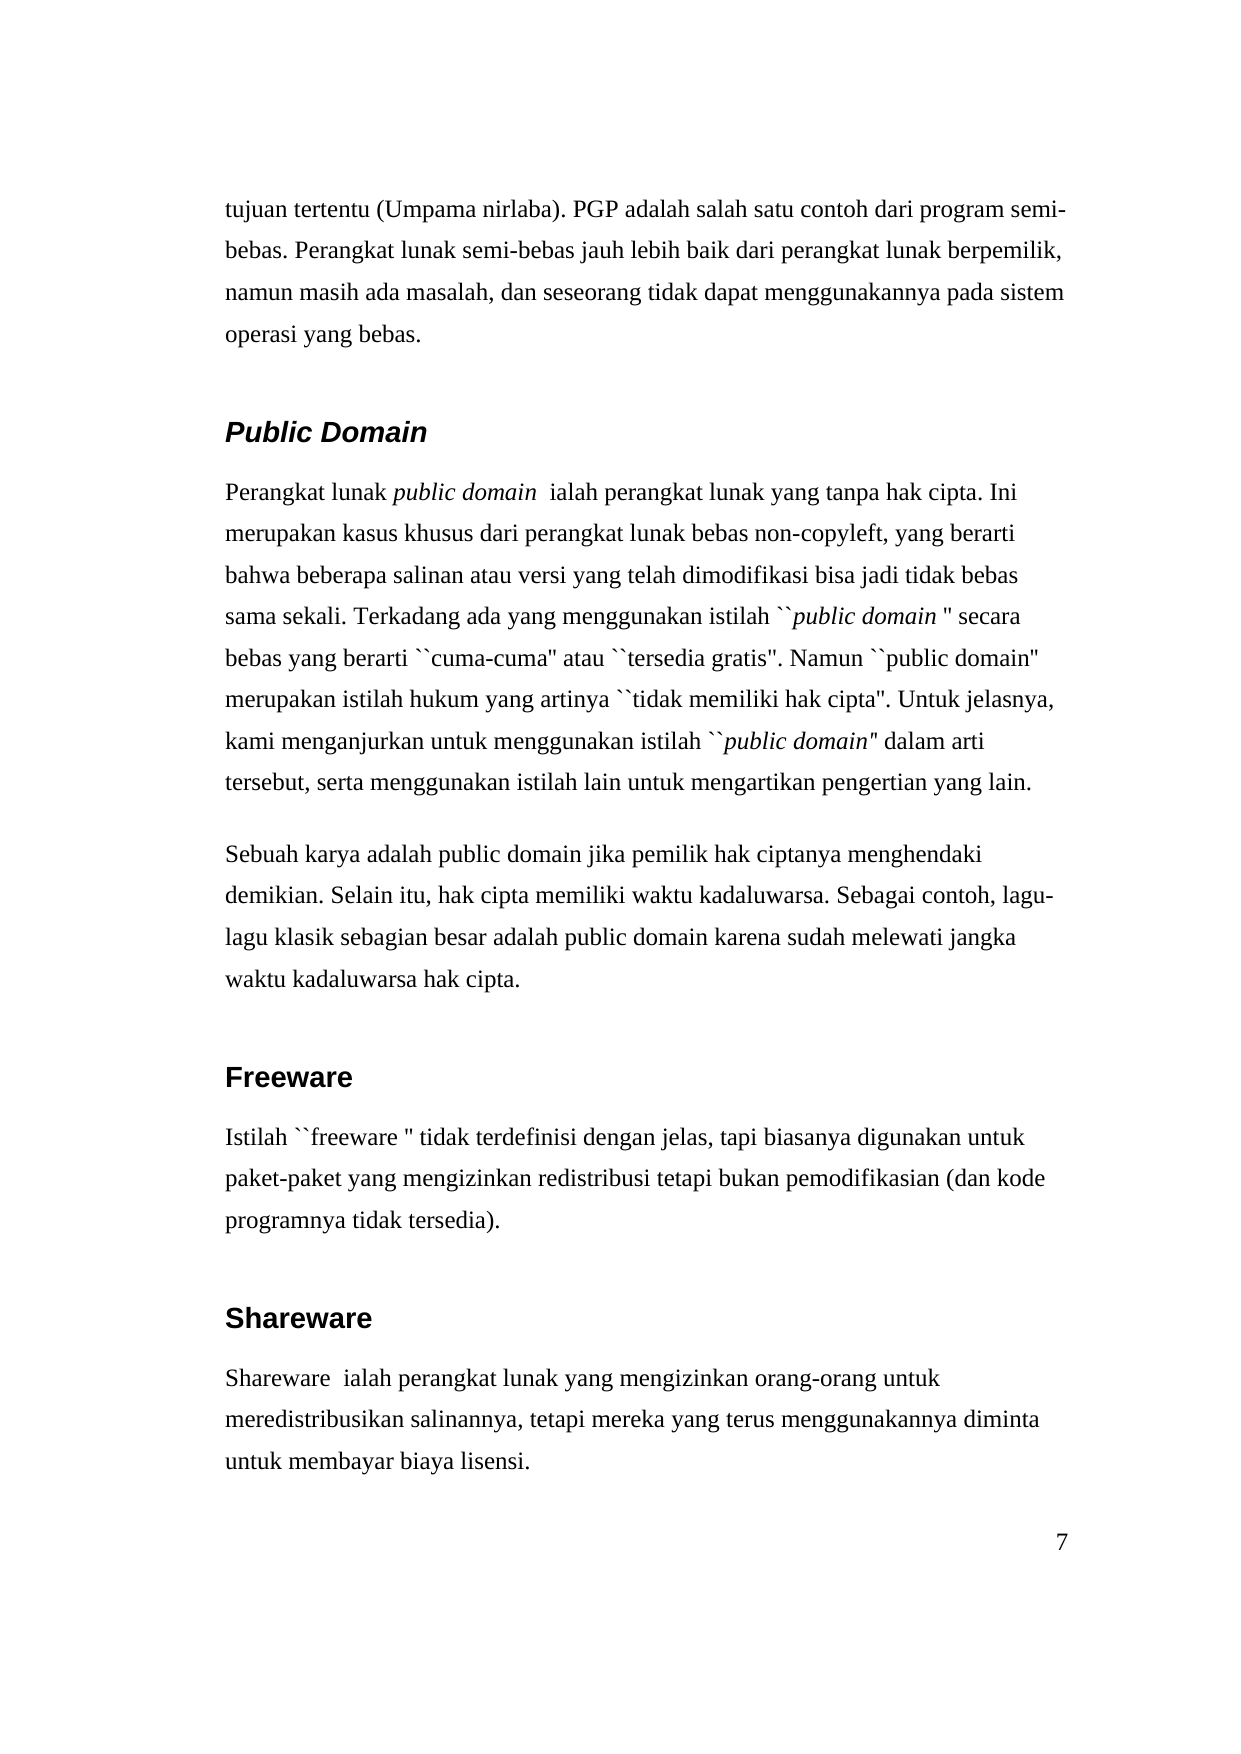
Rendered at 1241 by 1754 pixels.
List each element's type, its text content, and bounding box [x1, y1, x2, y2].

text Sebuah karya adalah public domain jika pemilik hak ciptanya menghendaki demikian. Selain itu, hak cipta memiliki waktu kadaluwarsa. Sebagai contoh, lagu-lagu klasik sebagian besar adalah public domain karena sudah melewati jangka waktu kadaluwarsa hak cipta. [225, 840, 1068, 992]
text Perangkat lunak public domain ialah perangkat lunak yang tanpa hak cipta. Ini merupakan kasus khusus dari perangkat lunak bebas non-copyleft, yang berarti bahwa beberapa salinan atau versi yang telah dimodifikasi bisa jadi tidak bebas sama sekali. Terkadang ada yang menggunakan istilah ``public domain '' secara bebas yang berarti ``cuma-cuma'' atau ``tersedia gratis". Namun ``public domain'' merupakan istilah hukum yang artinya ``tidak memiliki hak cipta''. Untuk jelasnya, kami menganjurkan untuk menggunakan istilah ``public domain'' dalam arti tersebut, serta menggunakan istilah lain untuk mengartikan pengertian yang lain. [225, 478, 1068, 796]
text Shareware ialah perangkat lunak yang mengizinkan orang-orang untuk meredistribusikan salinannya, tetapi mereka yang terus menggunakannya diminta untuk membayar biaya lisensi. [225, 1364, 1068, 1474]
text tujuan tertentu (Umpama nirlaba). PGP adalah salah satu contoh dari program semi-bebas. Perangkat lunak semi-bebas jauh lebih baik dari perangkat lunak berpemilik, namun masih ada masalah, dan seseorang tidak dapat menggunakannya pada sistem operasi yang bebas. [225, 195, 1068, 347]
subtitle Freeware [225, 1061, 1068, 1094]
subtitle Shareware [225, 1302, 1068, 1335]
text Istilah ``freeware '' tidak terdefinisi dengan jelas, tapi biasanya digunakan untuk paket-paket yang mengizinkan redistribusi tetapi bukan pemodifikasian (dan kode programnya tidak tersedia). [225, 1123, 1068, 1233]
subtitle Public Domain [225, 416, 1068, 449]
